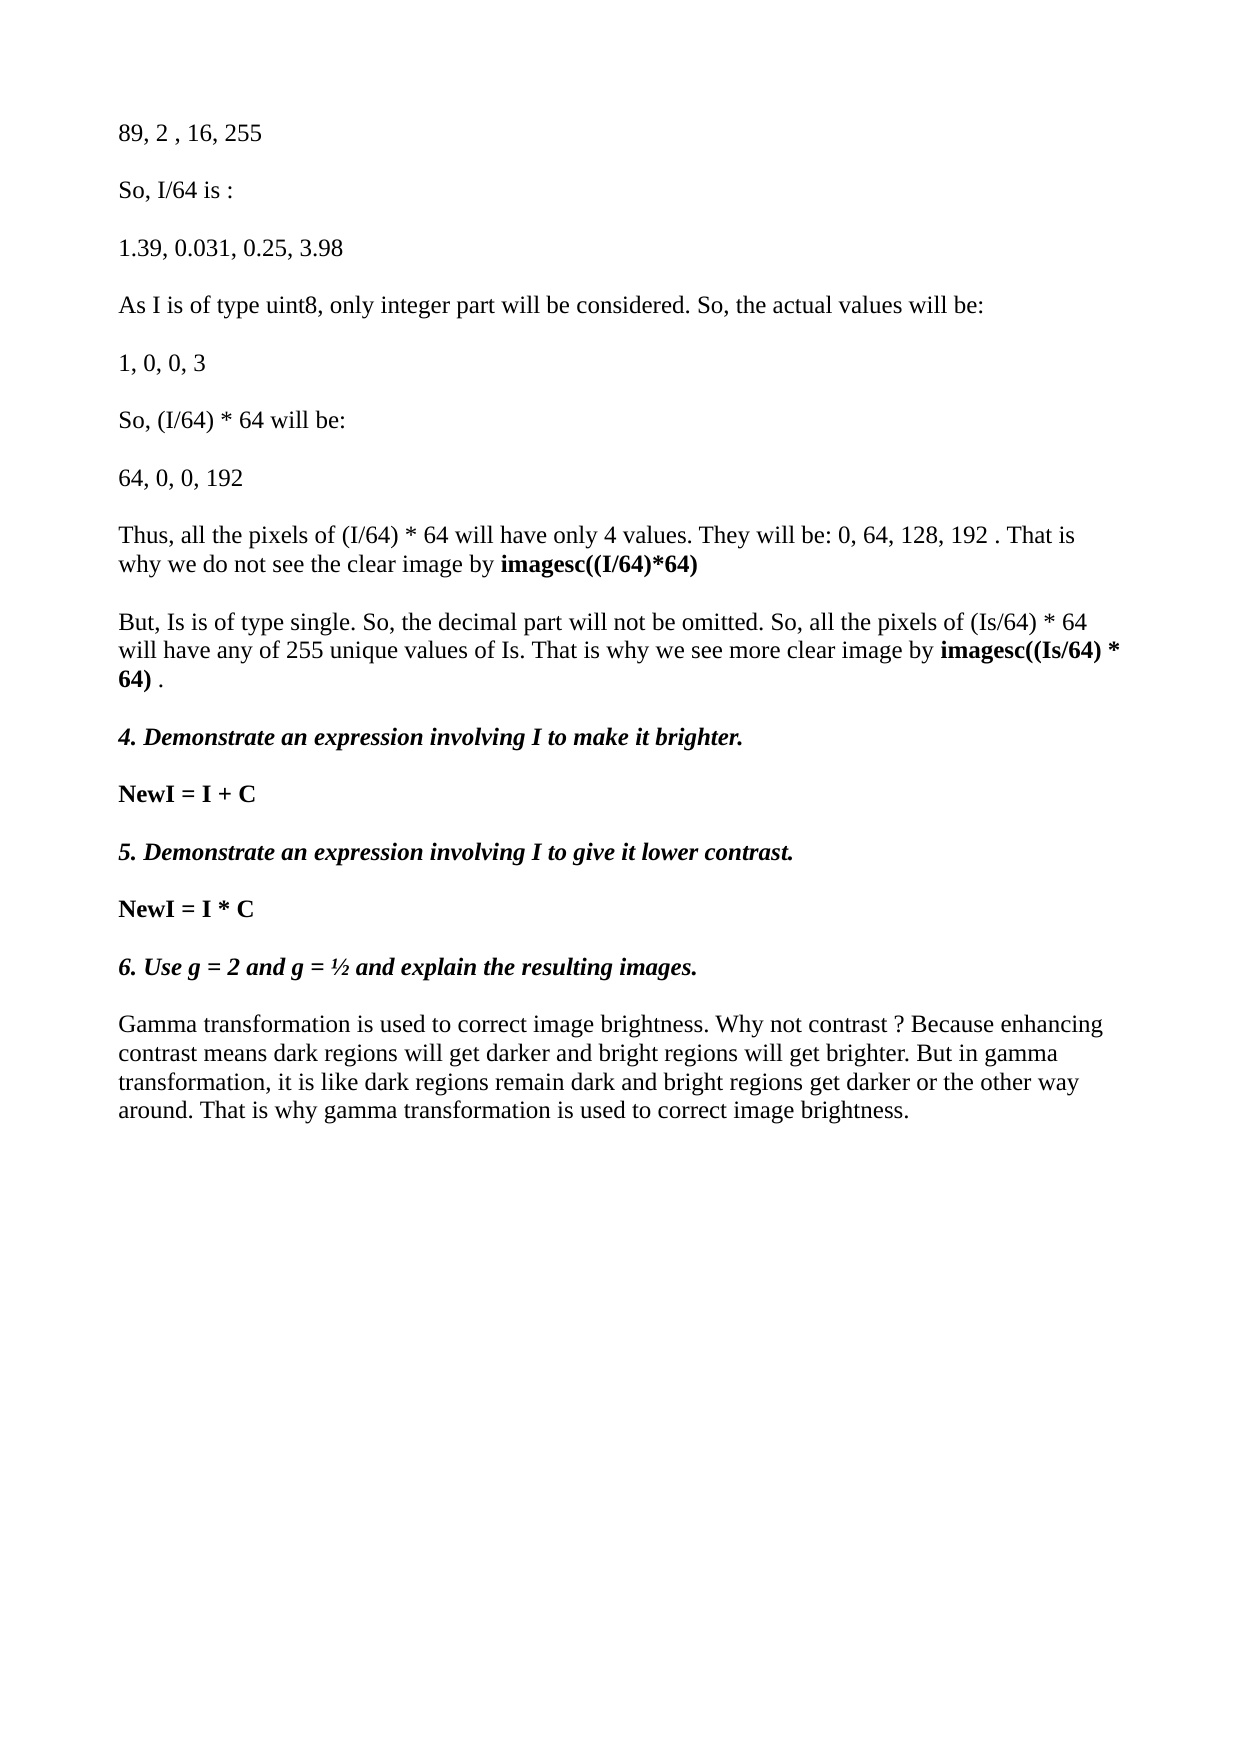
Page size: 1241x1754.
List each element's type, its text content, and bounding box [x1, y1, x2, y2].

text 6. Use g = 2 and g = ½ and explain the resulting images. [118, 952, 1122, 981]
text So, I/64 is : [118, 176, 1122, 204]
text 1.39, 0.031, 0.25, 3.98 [118, 233, 1122, 262]
text 64, 0, 0, 192 [118, 463, 1122, 492]
text As I is of type uint8, only integer part will be considered. So, the actual values will be: [118, 291, 1122, 319]
text NewI = I + C [118, 779, 1122, 808]
text Gamma transformation is used to correct image brightness. Why not contrast ? Because enhancing contrast means dark regions will get darker and bright regions will get brighter. But in gamma transformation, it is like dark regions remain dark and bright regions get darker or the other way around. That is why gamma transformation is used to correct image brightness. [118, 1009, 1122, 1124]
text 5. Demonstrate an expression involving I to give it lower contrast. [118, 837, 1122, 866]
text Thus, all the pixels of (I/64) * 64 will have only 4 values. They will be: 0, 64, 128, 192 . That is why we do not see the clear image by imagesc((I/64)*64) [118, 521, 1122, 578]
text So, (I/64) * 64 will be: [118, 406, 1122, 434]
text 1, 0, 0, 3 [118, 348, 1122, 377]
text 4. Demonstrate an expression involving I to make it brighter. [118, 722, 1122, 751]
text But, Is is of type single. So, the decimal part will not be omitted. So, all the pixels of (Is/64) * 64 will have any of 255 unique values of Is. That is why we see more clear image by imagesc((Is/64) * 64) . [118, 607, 1122, 693]
text NewI = I * C [118, 894, 1122, 923]
text 89, 2 , 16, 255 [118, 118, 1122, 147]
